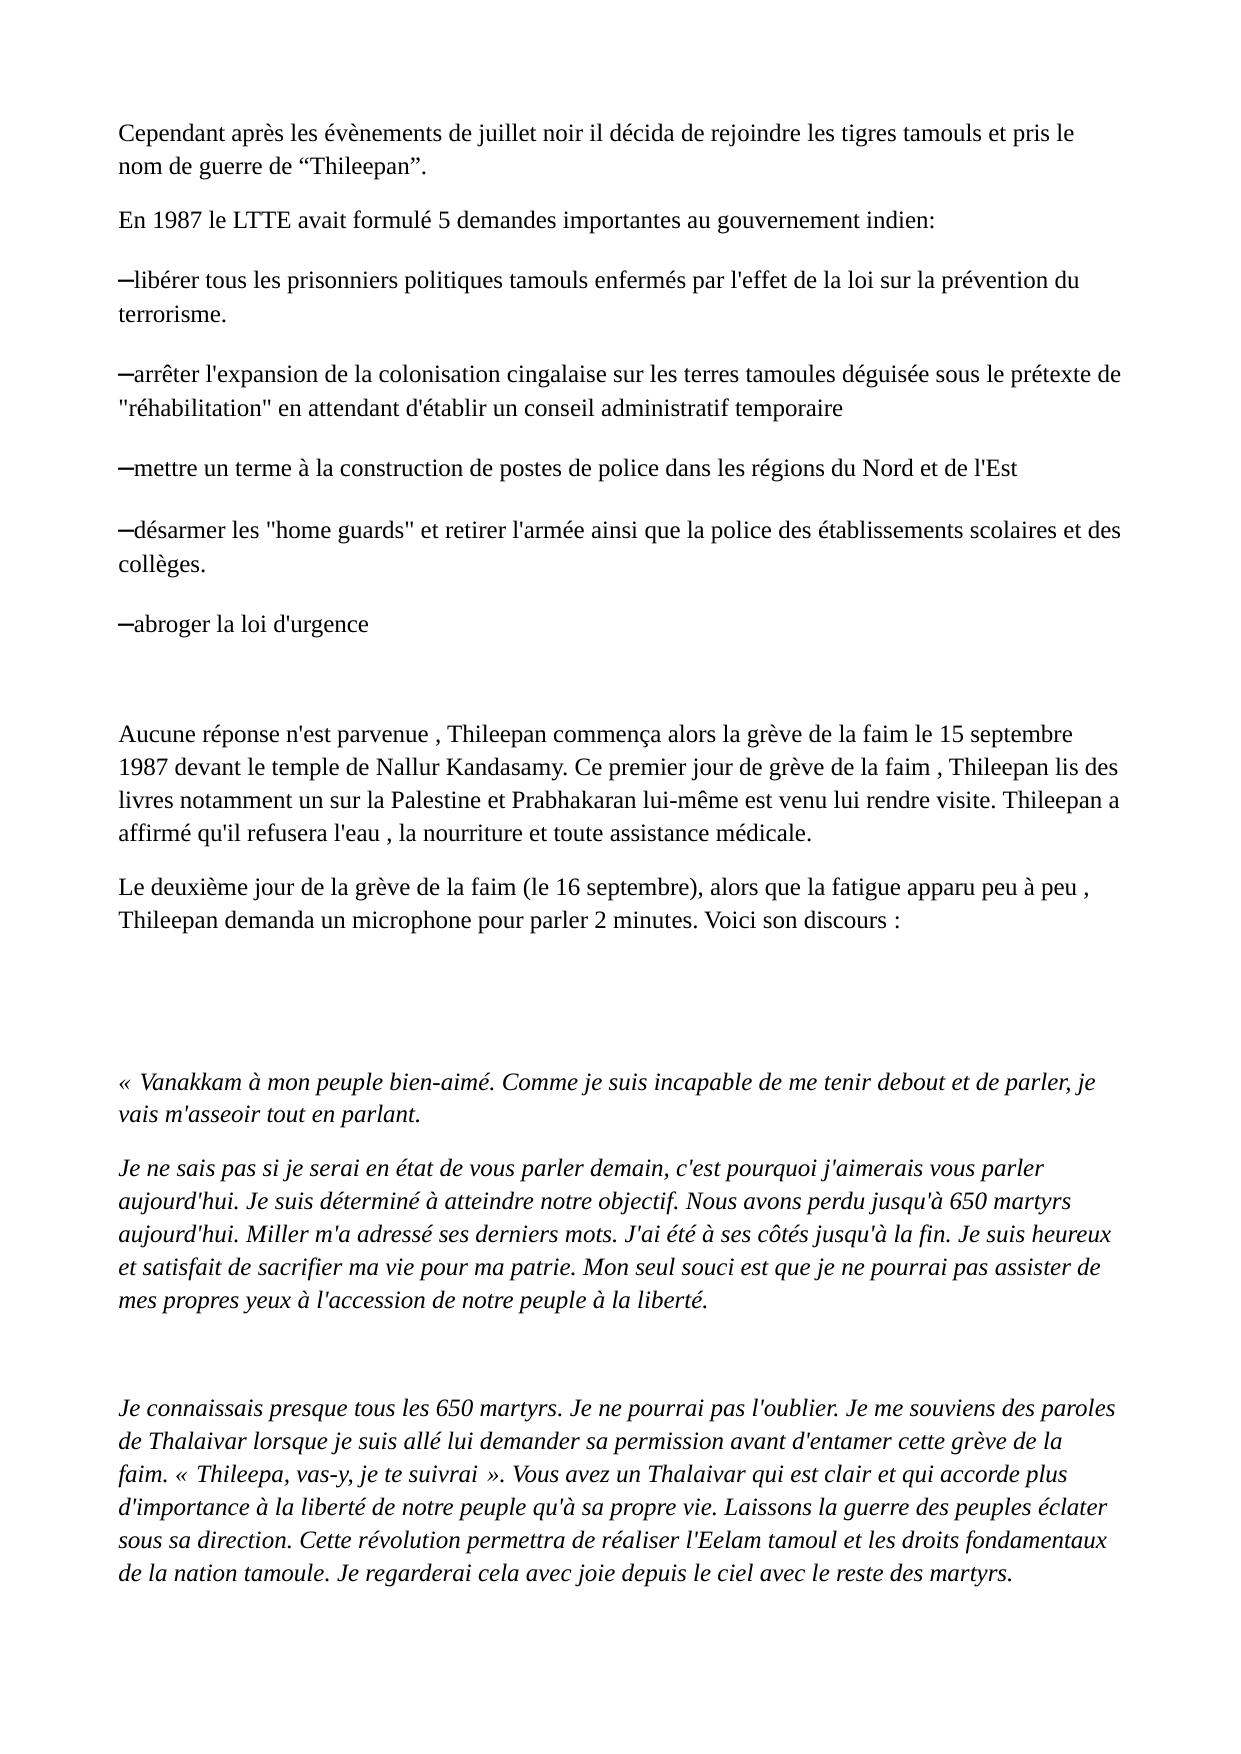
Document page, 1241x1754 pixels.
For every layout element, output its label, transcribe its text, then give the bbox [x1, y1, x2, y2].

text –abroger la loi d'urgence [118, 603, 1122, 639]
text Je ne sais pas si je serai en état de vous parler demain, c'est pourquoi j'aimerais vous parler aujourd'hui. Je suis déterminé à atteindre notre objectif. Nous avons perdu jusqu'à 650 martyrs aujourd'hui. Miller m'a adressé ses derniers mots. J'ai été à ses côtés jusqu'à la fin. Je suis heureux et satisfait de sacrifier ma vie pour ma patrie. Mon seul souci est que je ne pourrai pas assister de mes propres yeux à l'accession de notre peuple à la liberté. [118, 1153, 1122, 1314]
text Je connaissais presque tous les 650 martyrs. Je ne pourrai pas l'oublier. Je me souviens des paroles de Thalaivar lorsque je suis allé lui demander sa permission avant d'entamer cette grève de la faim. « Thileepa, vas-y, je te suivrai ». Vous avez un Thalaivar qui est clair et qui accorde plus d'importance à la liberté de notre peuple qu'à sa propre vie. Laissons la guerre des peuples éclater sous sa direction. Cette révolution permettra de réaliser l'Eelam tamoul et les droits fondamentaux de la nation tamoule. Je regarderai cela avec joie depuis le ciel avec le reste des martyrs. [118, 1393, 1122, 1587]
text Le deuxième jour de la grève de la faim (le 16 septembre), alors que la fatigue apparu peu à peu , Thileepan demanda un microphone pour parler 2 minutes. Voici son discours : [118, 872, 1122, 934]
text « Vanakkam à mon peuple bien-aimé. Comme je suis incapable de me tenir debout et de parler, je vais m'asseoir tout en parlant. [118, 1067, 1122, 1128]
text Cependant après les évènements de juillet noir il décida de rejoindre les tigres tamouls et pris le nom de guerre de “Thileepan”. [118, 118, 1122, 180]
text En 1987 le LTTE avait formulé 5 demandes importantes au gouvernement indien: [118, 205, 1122, 234]
text –désarmer les "home guards" et retirer l'armée ainsi que la police des établissements scolaires et des collèges. [118, 509, 1122, 578]
text Aucune réponse n'est parvenue , Thileepan commença alors la grève de la faim le 15 septembre 1987 devant le temple de Nallur Kandasamy. Ce premier jour de grève de la faim , Thileepan lis des livres notamment un sur la Palestine et Prabhakaran lui-même est venu lui rendre visite. Thileepan a affirmé qu'il refusera l'eau , la nourriture et toute assistance médicale. [118, 719, 1122, 847]
text –mettre un terme à la construction de postes de police dans les régions du Nord et de l'Est [118, 447, 1122, 483]
text –arrêter l'expansion de la colonisation cingalaise sur les terres tamoules déguisée sous le prétexte de "réhabilitation" en attendant d'établir un conseil administratif temporaire [118, 353, 1122, 422]
text –libérer tous les prisonniers politiques tamouls enfermés par l'effet de la loi sur la prévention du terrorisme. [118, 259, 1122, 328]
